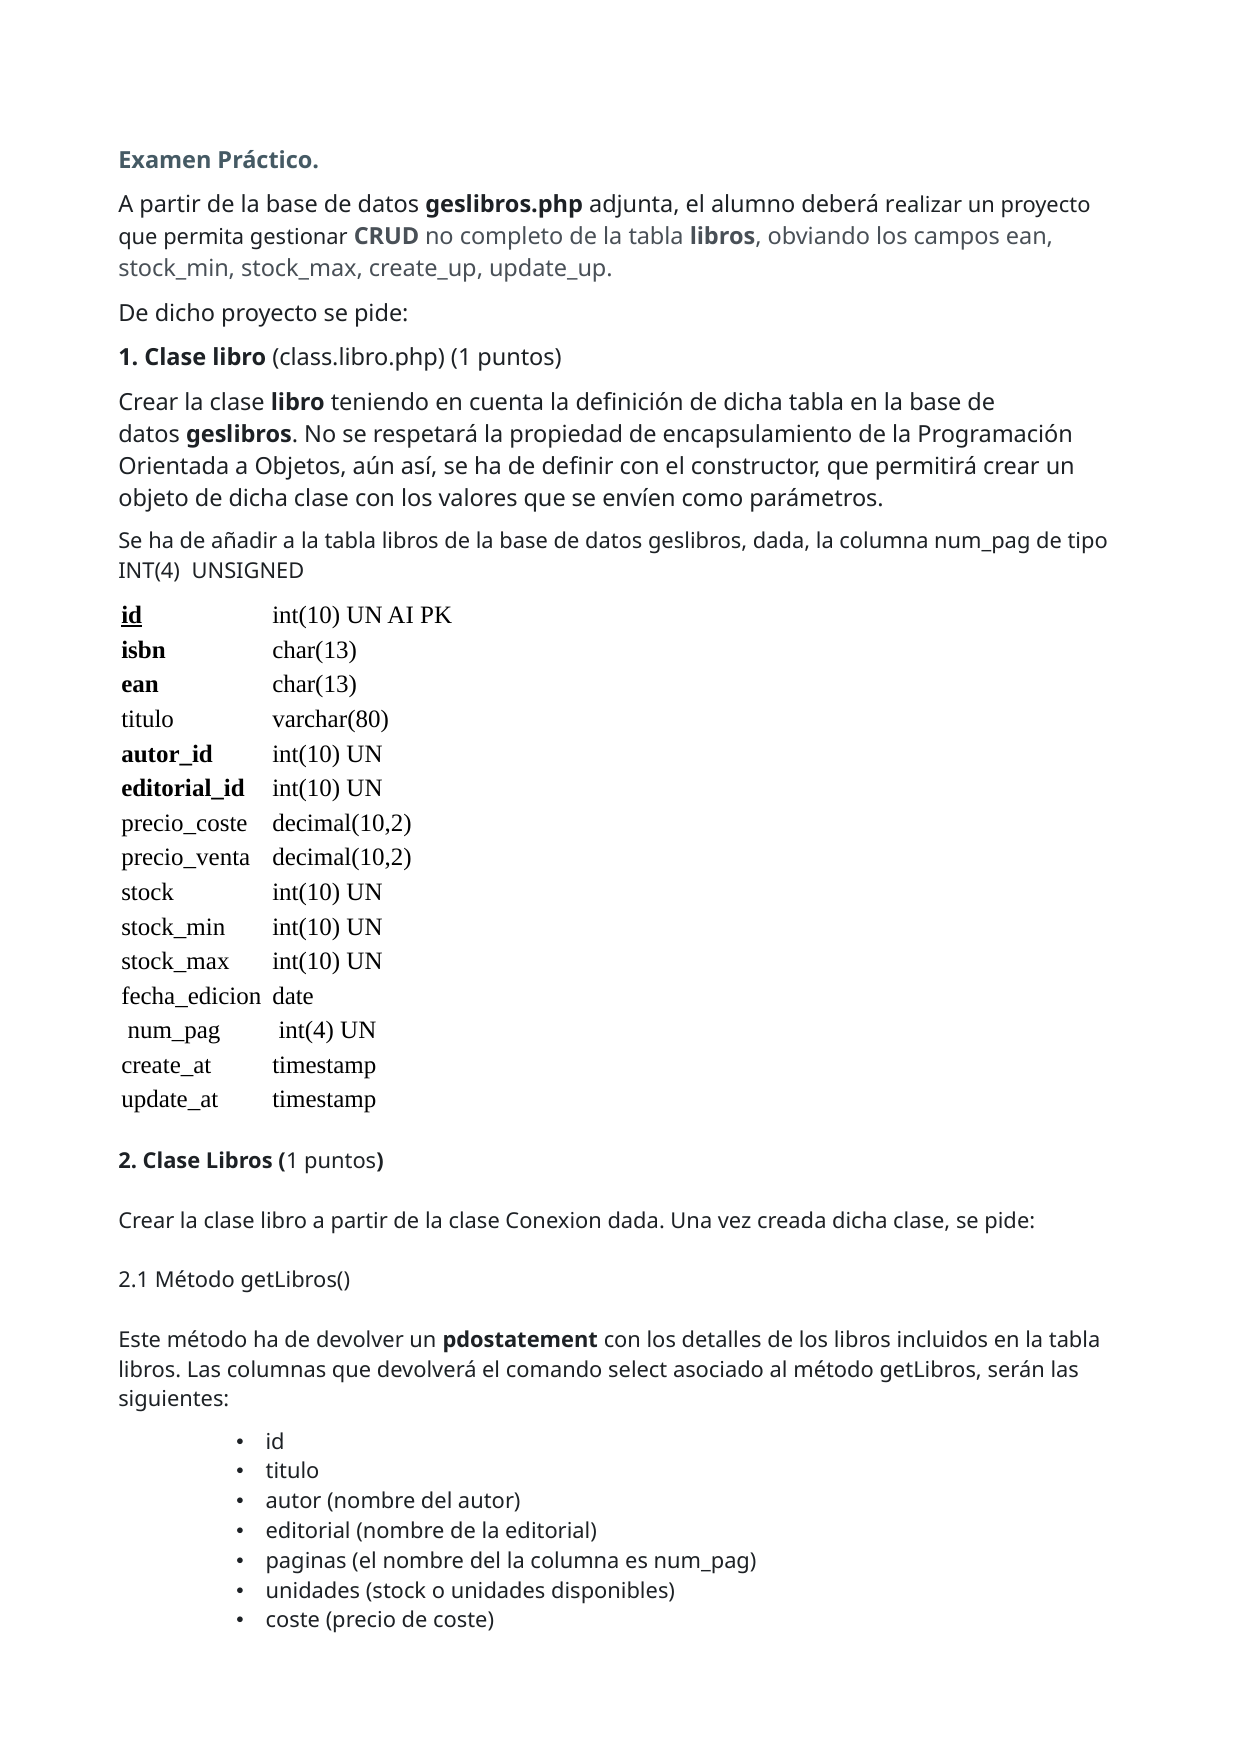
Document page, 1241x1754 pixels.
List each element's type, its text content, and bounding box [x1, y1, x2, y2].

list titulo [236, 1455, 1122, 1485]
table_cell fecha_edicion [118, 978, 269, 1012]
table_cell num_pag [118, 1013, 269, 1047]
table_cell int(10) UN [269, 909, 462, 943]
table_cell stock_min [118, 909, 269, 943]
table_header int(10) UN AI PK [269, 598, 462, 632]
table_cell int(10) UN [269, 943, 462, 978]
table_cell create_at [118, 1047, 269, 1082]
table_cell decimal(10,2) [269, 805, 462, 839]
table_cell int(10) UN [269, 874, 462, 909]
list paginas (el nombre del la columna es num_pag) [236, 1545, 1122, 1574]
subtitle Examen Práctico. [118, 143, 1122, 175]
list editorial (nombre de la editorial) [236, 1515, 1122, 1545]
table_header id [118, 598, 269, 632]
table_cell int(4) UN [269, 1013, 462, 1047]
text 2. Clase Libros (1 puntos) Crear la clase libro a partir de la clase Conexion dada. Una vez creada dicha clase, se pide: 2.1 Método getLibros() Este método ha de devolver un pdostatement con los detalles de los libros incluidos en la tabla libros. Las columnas que devolverá el comando select asociado al método getLibros, serán las siguientes: [118, 1116, 1122, 1413]
table_cell decimal(10,2) [269, 840, 462, 874]
table_cell timestamp [269, 1082, 462, 1116]
table_cell char(13) [269, 667, 462, 701]
table_cell char(13) [269, 632, 462, 667]
table_cell autor_id [118, 736, 269, 770]
table_cell varchar(80) [269, 701, 462, 736]
text Se ha de añadir a la tabla libros de la base de datos geslibros, dada, la columna num_pag de tipo INT(4) UNSIGNED [118, 525, 1122, 585]
text A partir de la base de datos geslibros.php adjunta, el alumno deberá realizar un proyecto que permita gestionar CRUD no completo de la tabla libros, obviando los campos ean, stock_min, stock_max, create_up, update_up. [118, 188, 1122, 283]
table_cell stock [118, 874, 269, 909]
text Crear la clase libro teniendo en cuenta la definición de dicha tabla en la base de datos geslibros. No se respetará la propiedad de encapsulamiento de la Programación Orientada a Objetos, aún así, se ha de definir con el constructor, que permitirá crear un objeto de dicha clase con los valores que se envíen como parámetros. [118, 385, 1122, 513]
table_cell titulo [118, 701, 269, 736]
text De dicho proyecto se pide: [118, 296, 1122, 328]
table_cell precio_venta [118, 840, 269, 874]
table_cell int(10) UN [269, 736, 462, 770]
list autor (nombre del autor) [236, 1485, 1122, 1515]
list unidades (stock o unidades disponibles) [236, 1574, 1122, 1604]
table_cell isbn [118, 632, 269, 667]
table_cell int(10) UN [269, 770, 462, 805]
table_cell timestamp [269, 1047, 462, 1082]
table_cell precio_coste [118, 805, 269, 839]
list id [236, 1426, 1122, 1455]
table_cell editorial_id [118, 770, 269, 805]
table_cell date [269, 978, 462, 1012]
list coste (precio de coste) [236, 1604, 1122, 1634]
table_cell update_at [118, 1082, 269, 1116]
table_cell ean [118, 667, 269, 701]
text 1. Clase libro (class.libro.php) (1 puntos) [118, 341, 1122, 372]
table_cell stock_max [118, 943, 269, 978]
